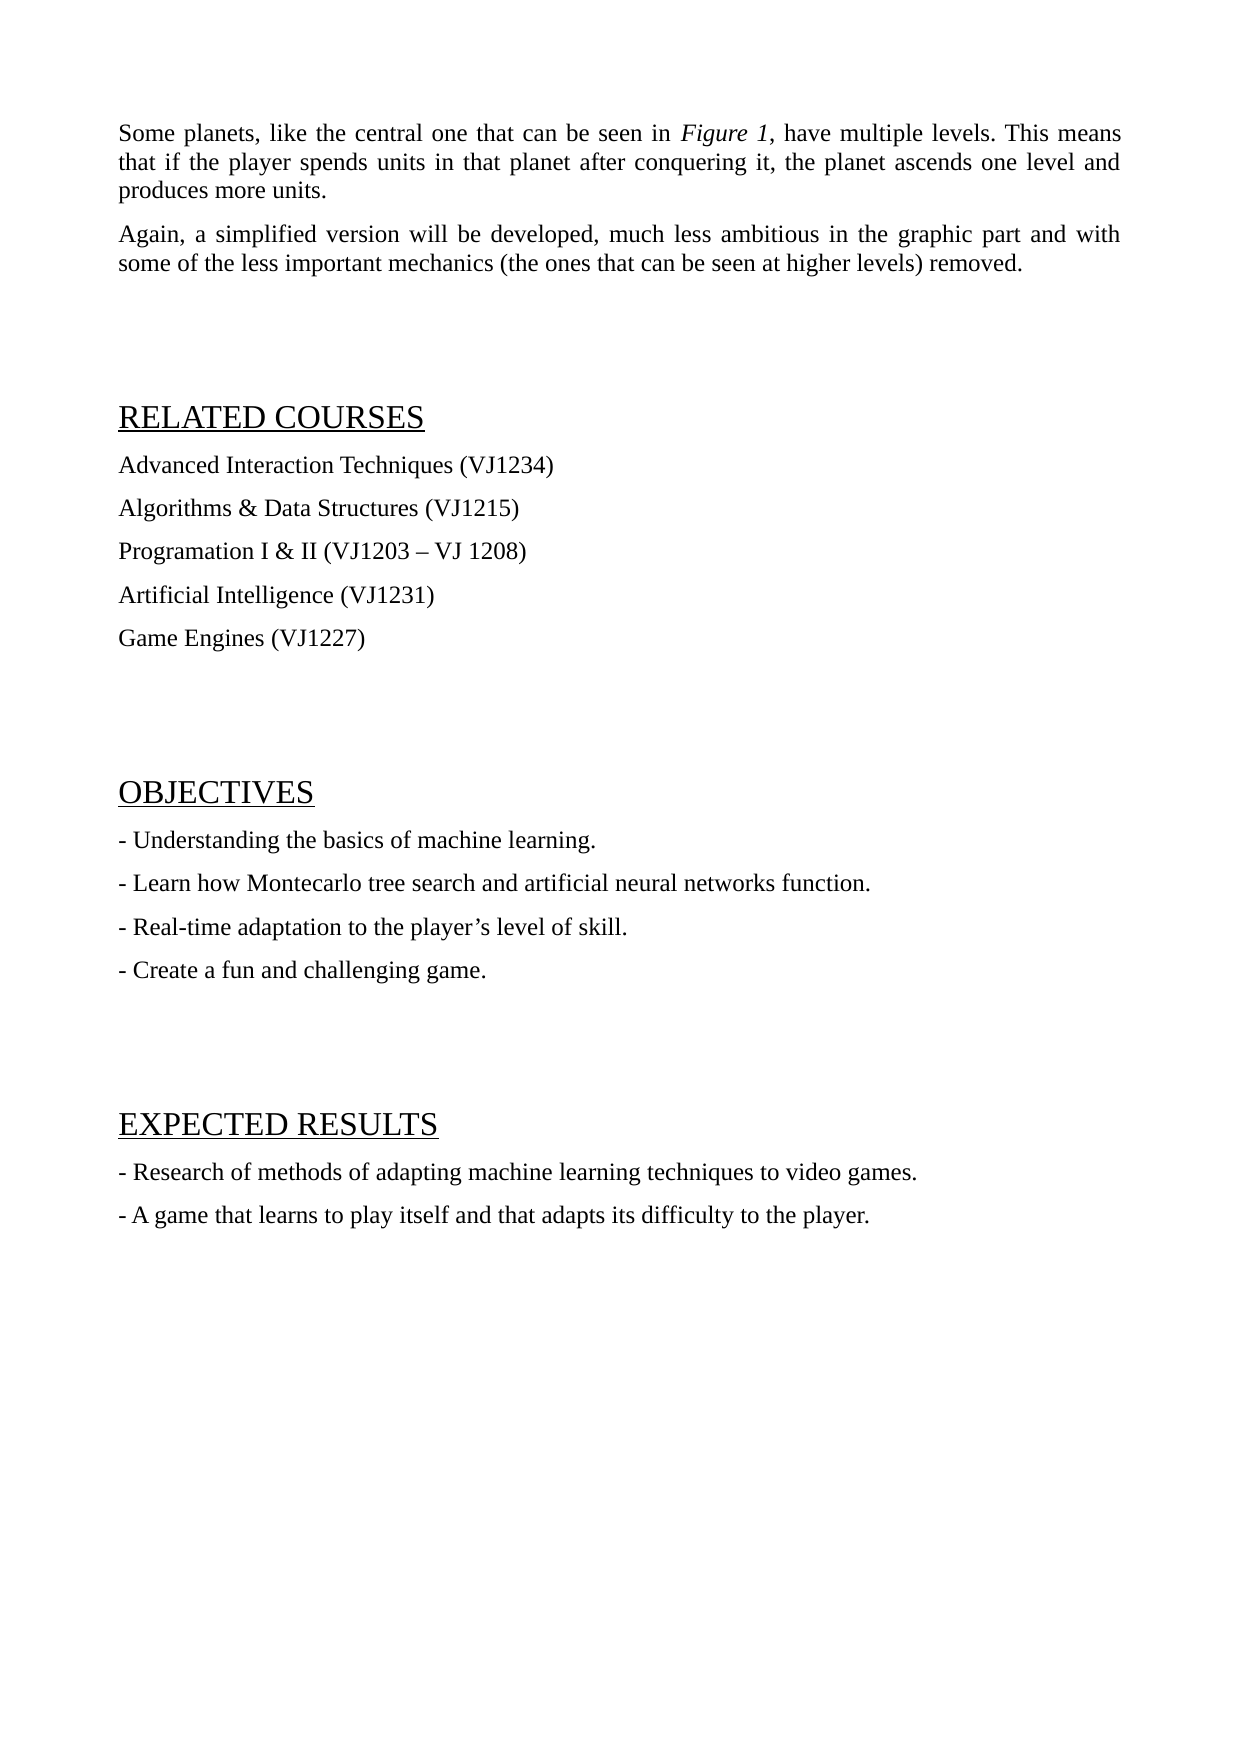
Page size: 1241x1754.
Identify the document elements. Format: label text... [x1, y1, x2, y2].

text Artificial Intelligence (VJ1231) [118, 580, 1122, 608]
text - Research of methods of adapting machine learning techniques to video games. [118, 1157, 1122, 1186]
text - Real-time adaptation to the player’s level of skill. [118, 912, 1122, 941]
text Some planets, like the central one that can be seen in Figure 1, have multiple levels. This means that if the player spends units in that planet after conquering it, the planet ascends one level and produces more units. [118, 118, 1122, 204]
text - A game that learns to play itself and that adapts its difficulty to the player. [118, 1201, 1122, 1229]
text Game Engines (VJ1227) [118, 623, 1122, 652]
text RELATED COURSES [118, 397, 1122, 435]
text - Create a fun and challenging game. [118, 955, 1122, 984]
text Advanced Interaction Techniques (VJ1234) [118, 450, 1122, 478]
text EXPECTED RESULTS [118, 1104, 1122, 1143]
text Programation I & II (VJ1203 – VJ 1208) [118, 536, 1122, 565]
text - Learn how Montecarlo tree search and artificial neural networks function. [118, 868, 1122, 897]
text OBJECTIVES [118, 772, 1122, 811]
text Again, a simplified version will be developed, much less ambitious in the graphic part and with some of the less important mechanics (the ones that can be seen at higher levels) removed. [118, 219, 1122, 276]
text Algorithms & Data Structures (VJ1215) [118, 493, 1122, 522]
text - Understanding the basics of machine learning. [118, 825, 1122, 854]
